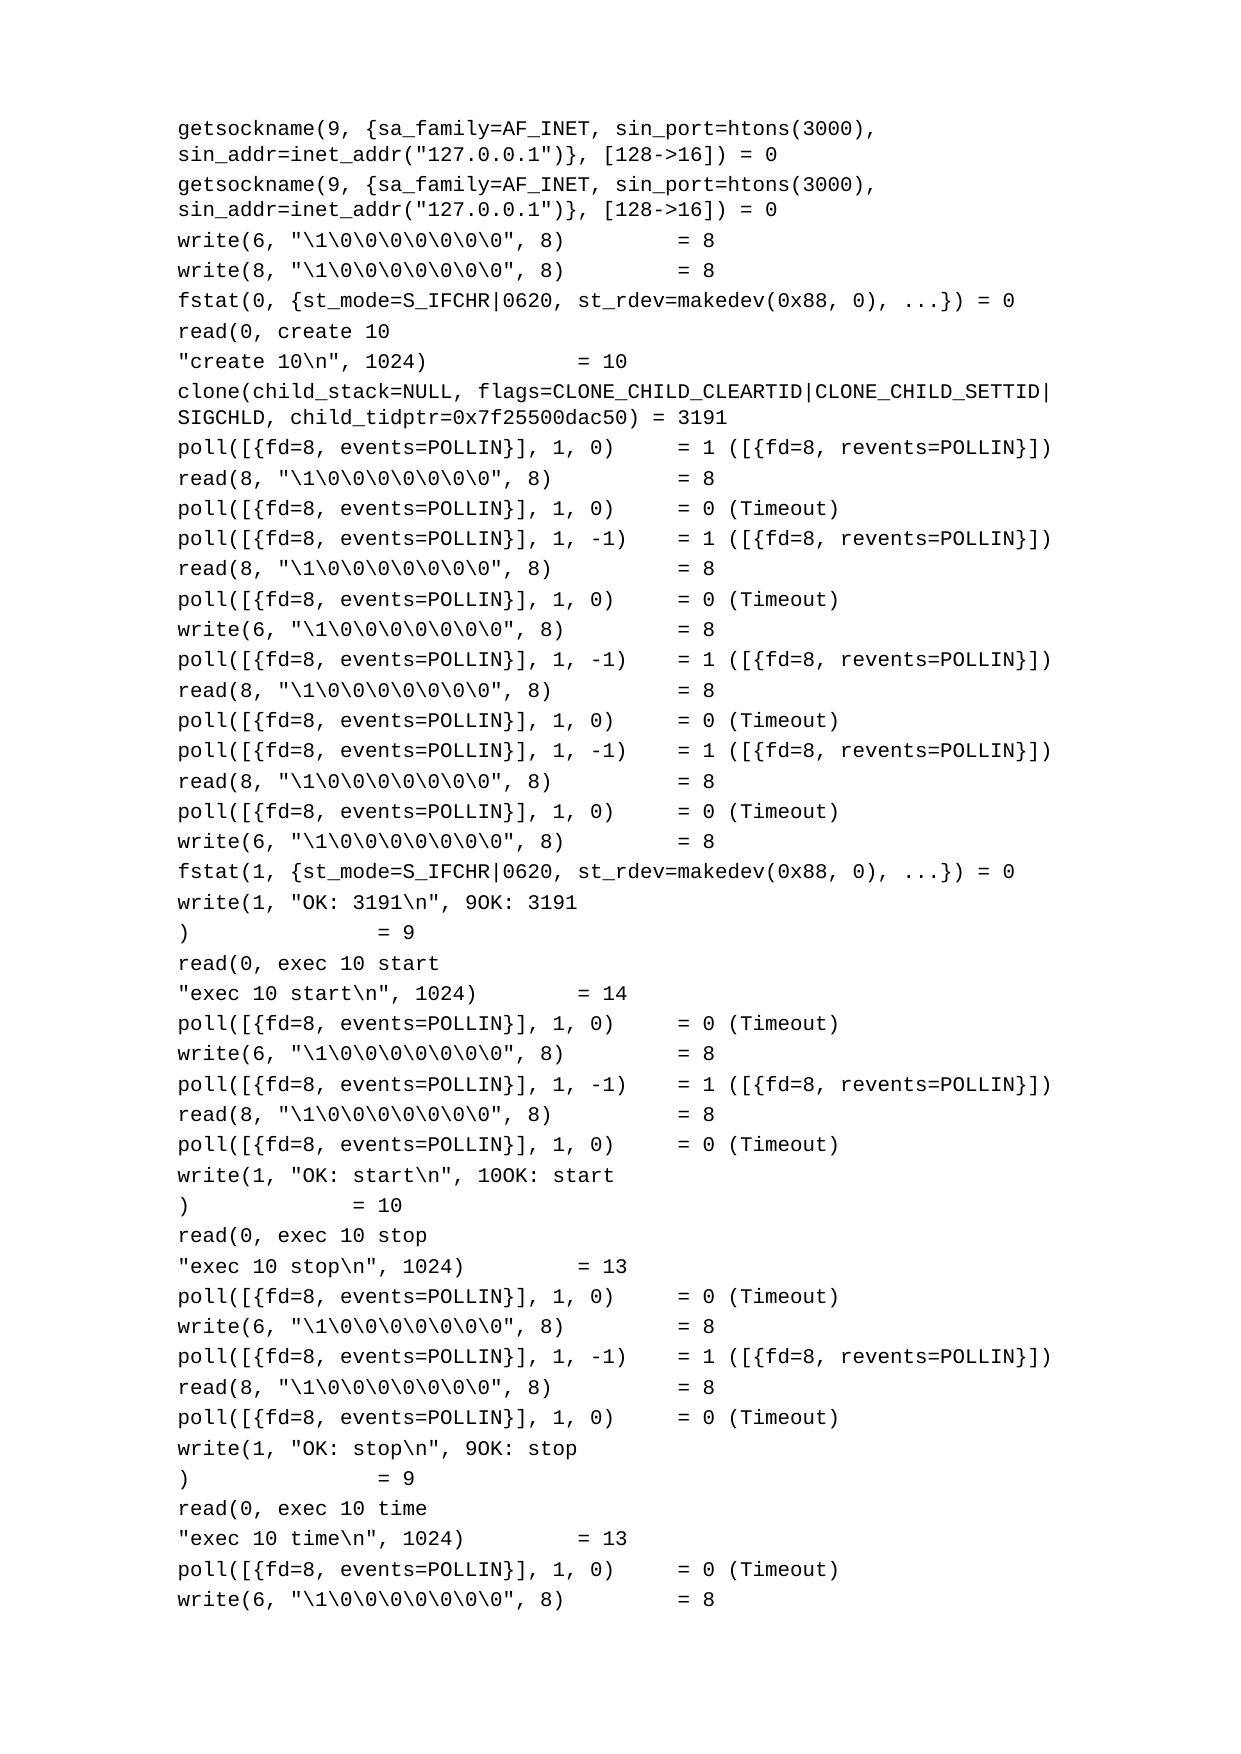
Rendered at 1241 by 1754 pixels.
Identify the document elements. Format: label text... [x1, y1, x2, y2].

text read(8, "\1\0\0\0\0\0\0\0", 8) = 8 [177, 1104, 1152, 1128]
text poll([{fd=8, events=POLLIN}], 1, -1) = 1 ([{fd=8, revents=POLLIN}]) [177, 740, 1152, 764]
text write(6, "\1\0\0\0\0\0\0\0", 8) = 8 [177, 1316, 1152, 1340]
text "exec 10 time\n", 1024) = 13 [177, 1528, 1152, 1552]
text write(8, "\1\0\0\0\0\0\0\0", 8) = 8 [177, 260, 1152, 284]
text read(8, "\1\0\0\0\0\0\0\0", 8) = 8 [177, 680, 1152, 703]
text poll([{fd=8, events=POLLIN}], 1, 0) = 1 ([{fd=8, revents=POLLIN}]) [177, 437, 1152, 461]
text poll([{fd=8, events=POLLIN}], 1, 0) = 0 (Timeout) [177, 589, 1152, 612]
text poll([{fd=8, events=POLLIN}], 1, -1) = 1 ([{fd=8, revents=POLLIN}]) [177, 1347, 1152, 1370]
text poll([{fd=8, events=POLLIN}], 1, 0) = 0 (Timeout) [177, 498, 1152, 521]
text read(8, "\1\0\0\0\0\0\0\0", 8) = 8 [177, 467, 1152, 491]
text read(0, create 10 [177, 321, 1152, 344]
text getsockname(9, {sa_family=AF_INET, sin_port=htons(3000), sin_addr=inet_addr("127.0.0.1")}, [128->16]) = 0 [177, 174, 1152, 223]
text write(6, "\1\0\0\0\0\0\0\0", 8) = 8 [177, 831, 1152, 855]
text fstat(0, {st_mode=S_IFCHR|0620, st_rdev=makedev(0x88, 0), ...}) = 0 [177, 290, 1152, 314]
text poll([{fd=8, events=POLLIN}], 1, 0) = 0 (Timeout) [177, 1134, 1152, 1158]
text poll([{fd=8, events=POLLIN}], 1, 0) = 0 (Timeout) [177, 1286, 1152, 1309]
text poll([{fd=8, events=POLLIN}], 1, -1) = 1 ([{fd=8, revents=POLLIN}]) [177, 1074, 1152, 1097]
text write(6, "\1\0\0\0\0\0\0\0", 8) = 8 [177, 1043, 1152, 1067]
text "exec 10 start\n", 1024) = 14 [177, 983, 1152, 1006]
text read(0, exec 10 stop [177, 1225, 1152, 1249]
text clone(child_stack=NULL, flags=CLONE_CHILD_CLEARTID|CLONE_CHILD_SETTID|SIGCHLD, child_tidptr=0x7f25500dac50) = 3191 [177, 381, 1152, 431]
text "create 10\n", 1024) = 10 [177, 351, 1152, 375]
text read(8, "\1\0\0\0\0\0\0\0", 8) = 8 [177, 771, 1152, 794]
text ) = 9 [177, 922, 1152, 946]
text write(6, "\1\0\0\0\0\0\0\0", 8) = 8 [177, 1589, 1152, 1613]
text poll([{fd=8, events=POLLIN}], 1, 0) = 0 (Timeout) [177, 1559, 1152, 1582]
text write(1, "OK: 3191\n", 9OK: 3191 [177, 892, 1152, 916]
text ) = 9 [177, 1468, 1152, 1491]
text write(6, "\1\0\0\0\0\0\0\0", 8) = 8 [177, 619, 1152, 643]
text read(0, exec 10 time [177, 1498, 1152, 1522]
text poll([{fd=8, events=POLLIN}], 1, 0) = 0 (Timeout) [177, 710, 1152, 734]
text poll([{fd=8, events=POLLIN}], 1, 0) = 0 (Timeout) [177, 1407, 1152, 1431]
text poll([{fd=8, events=POLLIN}], 1, 0) = 0 (Timeout) [177, 801, 1152, 824]
text read(0, exec 10 start [177, 952, 1152, 976]
text read(8, "\1\0\0\0\0\0\0\0", 8) = 8 [177, 558, 1152, 582]
text poll([{fd=8, events=POLLIN}], 1, -1) = 1 ([{fd=8, revents=POLLIN}]) [177, 649, 1152, 673]
text poll([{fd=8, events=POLLIN}], 1, -1) = 1 ([{fd=8, revents=POLLIN}]) [177, 528, 1152, 552]
text read(8, "\1\0\0\0\0\0\0\0", 8) = 8 [177, 1377, 1152, 1401]
text write(1, "OK: stop\n", 9OK: stop [177, 1437, 1152, 1461]
text write(1, "OK: start\n", 10OK: start [177, 1165, 1152, 1188]
text poll([{fd=8, events=POLLIN}], 1, 0) = 0 (Timeout) [177, 1013, 1152, 1037]
text getsockname(9, {sa_family=AF_INET, sin_port=htons(3000), sin_addr=inet_addr("127.0.0.1")}, [128->16]) = 0 [177, 118, 1152, 167]
text "exec 10 stop\n", 1024) = 13 [177, 1256, 1152, 1279]
text write(6, "\1\0\0\0\0\0\0\0", 8) = 8 [177, 230, 1152, 253]
text ) = 10 [177, 1195, 1152, 1219]
text fstat(1, {st_mode=S_IFCHR|0620, st_rdev=makedev(0x88, 0), ...}) = 0 [177, 862, 1152, 885]
